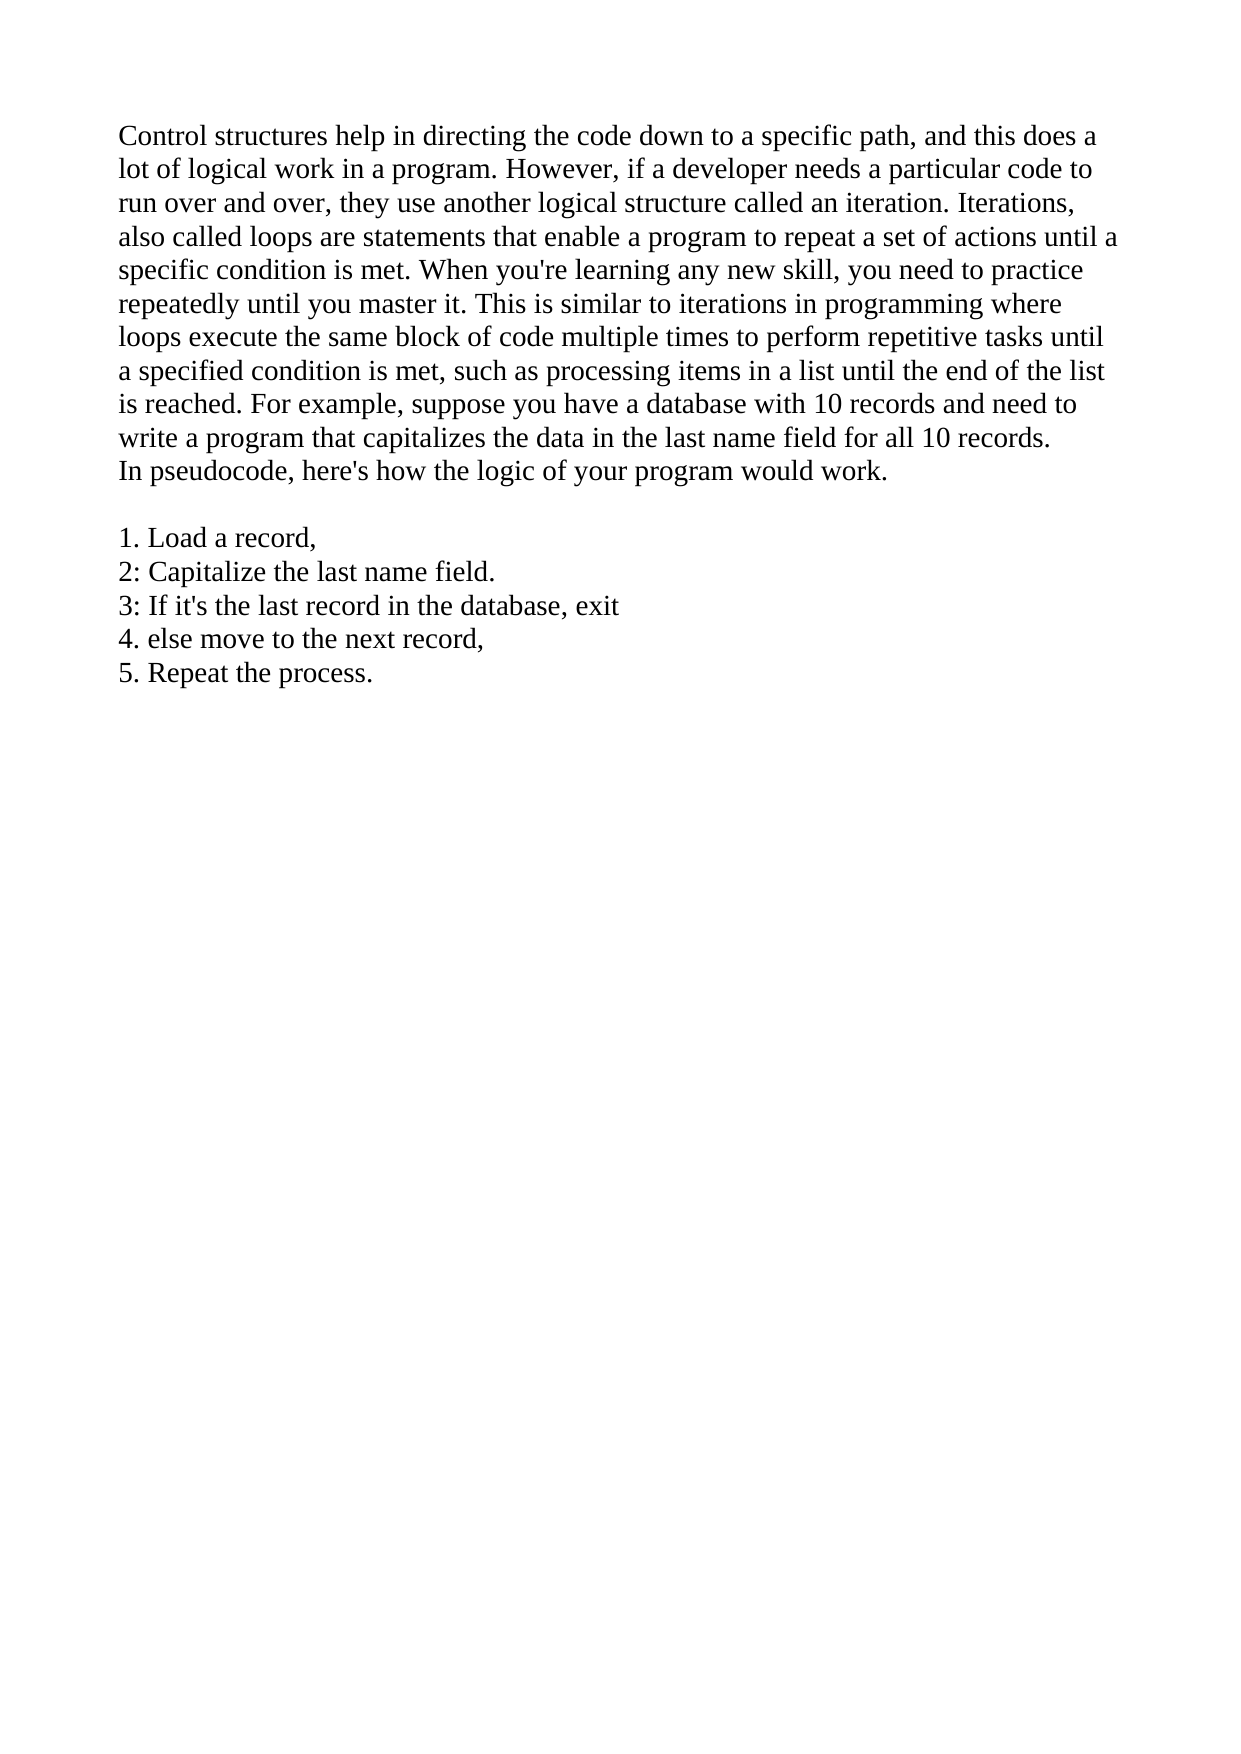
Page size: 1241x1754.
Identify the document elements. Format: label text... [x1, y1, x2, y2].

text ​In pseudocode, here's how ​the logic of your program would work. [118, 453, 1122, 487]
text 1. Load a record, [118, 521, 1122, 554]
text 2: Capitalize the last name field. [118, 554, 1122, 588]
text 4. else move to the next record, [118, 621, 1122, 655]
text 5. Repeat the process. [118, 655, 1122, 688]
text ​Control structures help in directing ​the code down to a specific path, ​and this does a lot of logical work in a program. ​However, if a developer needs ​a particular code to run over and over, ​they use another logical structure called an iteration. ​Iterations, also called loops are statements that enable ​a program to repeat a set of ​actions until a specific condition is met. ​When you're learning any new skill, ​you need to practice repeatedly until you master it. ​This is similar to iterations in ​programming where loops execute the same block of ​code multiple times to perform ​repetitive tasks until a specified condition is met, ​such as processing items in ​a list until the end of the list is reached. ​For example, suppose you have a database ​with 10 records and need to write ​a program that capitalizes the data in ​the last name field for all 10 records. [118, 118, 1122, 453]
text 3: If it's the last record in the database, ​exit [118, 588, 1122, 621]
